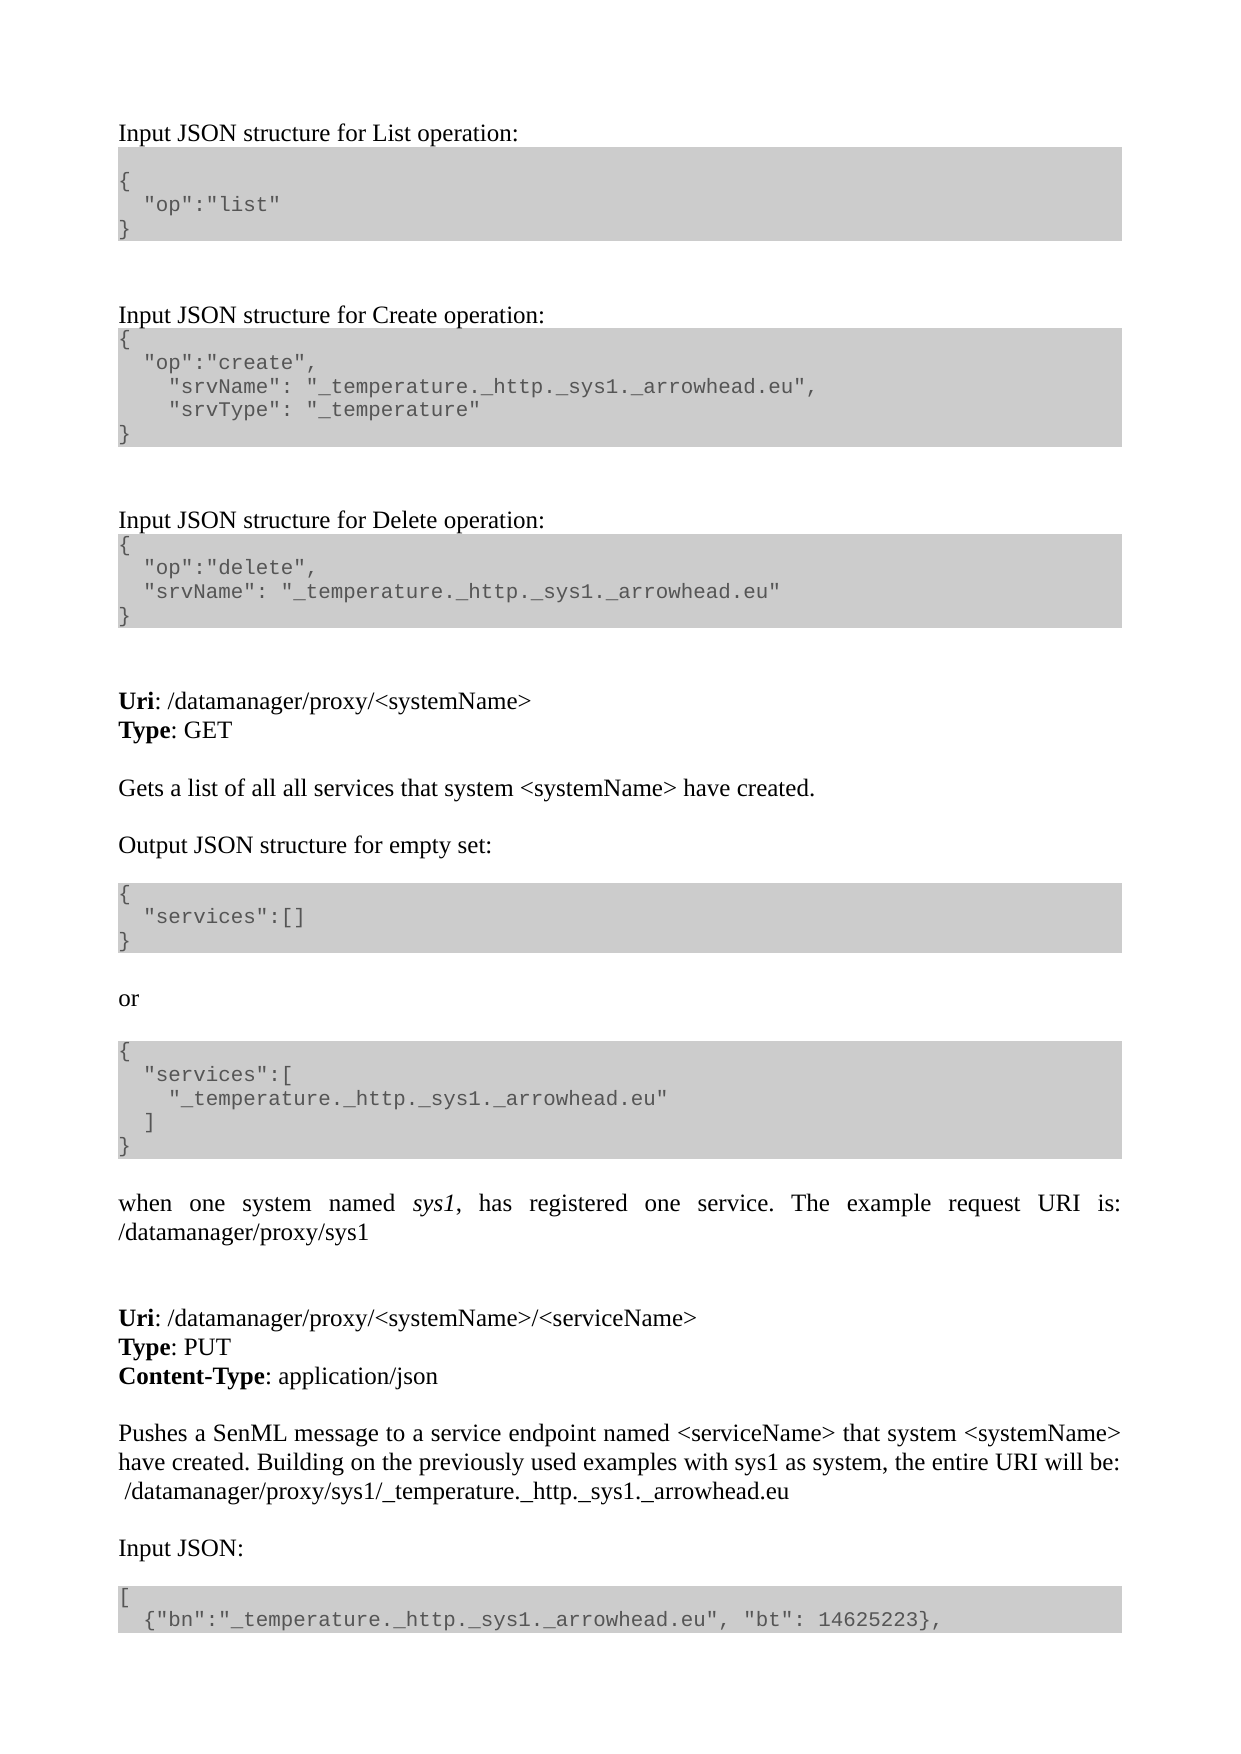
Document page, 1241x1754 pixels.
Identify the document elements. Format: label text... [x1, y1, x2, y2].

text Input JSON structure for List operation: [118, 118, 1122, 147]
text Input JSON: [118, 1533, 1122, 1562]
text { "op":"list" } [118, 171, 1122, 241]
text or [118, 983, 1122, 1012]
text Uri: /datamanager/proxy/<systemName> [118, 686, 1122, 715]
text when one system named sys1, has registered one service. The example request URI is: /datamanager/proxy/sys1 [118, 1188, 1122, 1246]
text Type: GET [118, 715, 1122, 744]
text { "op":"create", "srvName": "_temperature._http._sys1._arrowhead.eu", "srvType": "_temperature" } [118, 328, 1122, 447]
text Pushes a SenML message to a service endpoint named <serviceName> that system <systemName> have created. Building on the previously used examples with sys1 as system, the entire URI will be: /datamanager/proxy/sys1/_temperature._http._sys1._arrowhead.eu [118, 1418, 1122, 1504]
text Content-Type: application/json [118, 1361, 1122, 1389]
text [ {"bn":"_temperature._http._sys1._arrowhead.eu", "bt": 14625223}, [118, 1586, 1122, 1633]
text Output JSON structure for empty set: [118, 830, 1122, 859]
text Input JSON structure for Delete operation: [118, 505, 1122, 534]
text { "services":[] } [118, 883, 1122, 953]
text Input JSON structure for Create operation: [118, 271, 1122, 328]
text Gets a list of all all services that system <systemName> have created. [118, 773, 1122, 801]
text Type: PUT [118, 1332, 1122, 1361]
text { "services":[ "_temperature._http._sys1._arrowhead.eu" ] } [118, 1041, 1122, 1159]
text { "op":"delete", "srvName": "_temperature._http._sys1._arrowhead.eu" } [118, 534, 1122, 628]
text Uri: /datamanager/proxy/<systemName>/<serviceName> [118, 1303, 1122, 1332]
